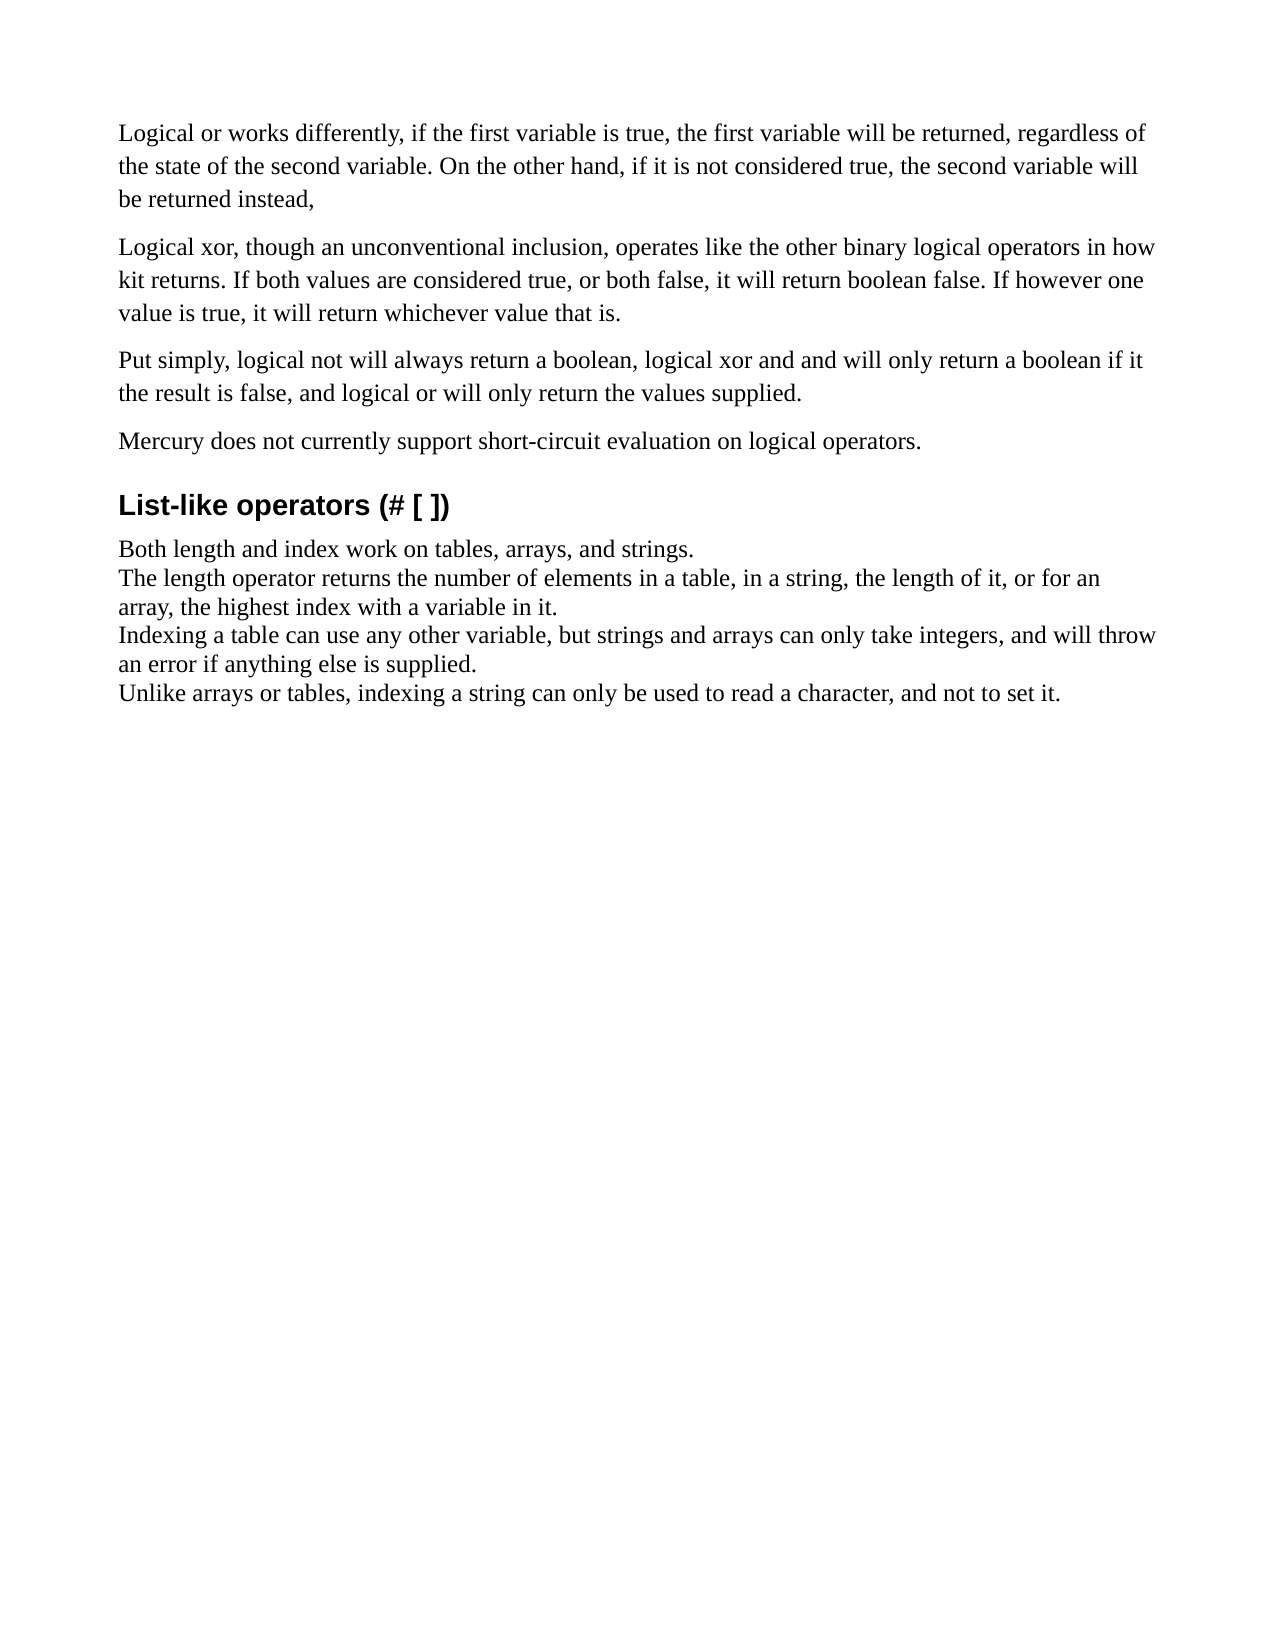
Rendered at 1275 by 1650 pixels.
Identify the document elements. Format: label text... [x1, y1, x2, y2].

text Logical xor, though an unconventional inclusion, operates like the other binary logical operators in how kit returns. If both values are considered true, or both false, it will return boolean false. If however one value is true, it will return whichever value that is. [118, 232, 1157, 327]
text Indexing a table can use any other variable, but strings and arrays can only take integers, and will throw an error if anything else is supplied. [118, 621, 1157, 678]
text Logical or works differently, if the first variable is true, the first variable will be returned, regardless of the state of the second variable. On the other hand, if it is not considered true, the second variable will be returned instead, [118, 118, 1157, 213]
subtitle List-like operators (# [ ]) [118, 488, 1157, 522]
text The length operator returns the number of elements in a table, in a string, the length of it, or for an array, the highest index with a variable in it. [118, 563, 1157, 621]
text Both length and index work on tables, arrays, and strings. [118, 534, 1157, 563]
text Mercury does not currently support short-circuit evaluation on logical operators. [118, 426, 1157, 455]
text Unlike arrays or tables, indexing a string can only be used to read a character, and not to set it. [118, 678, 1157, 707]
text Put simply, logical not will always return a boolean, logical xor and and will only return a boolean if it the result is false, and logical or will only return the values supplied. [118, 345, 1157, 407]
